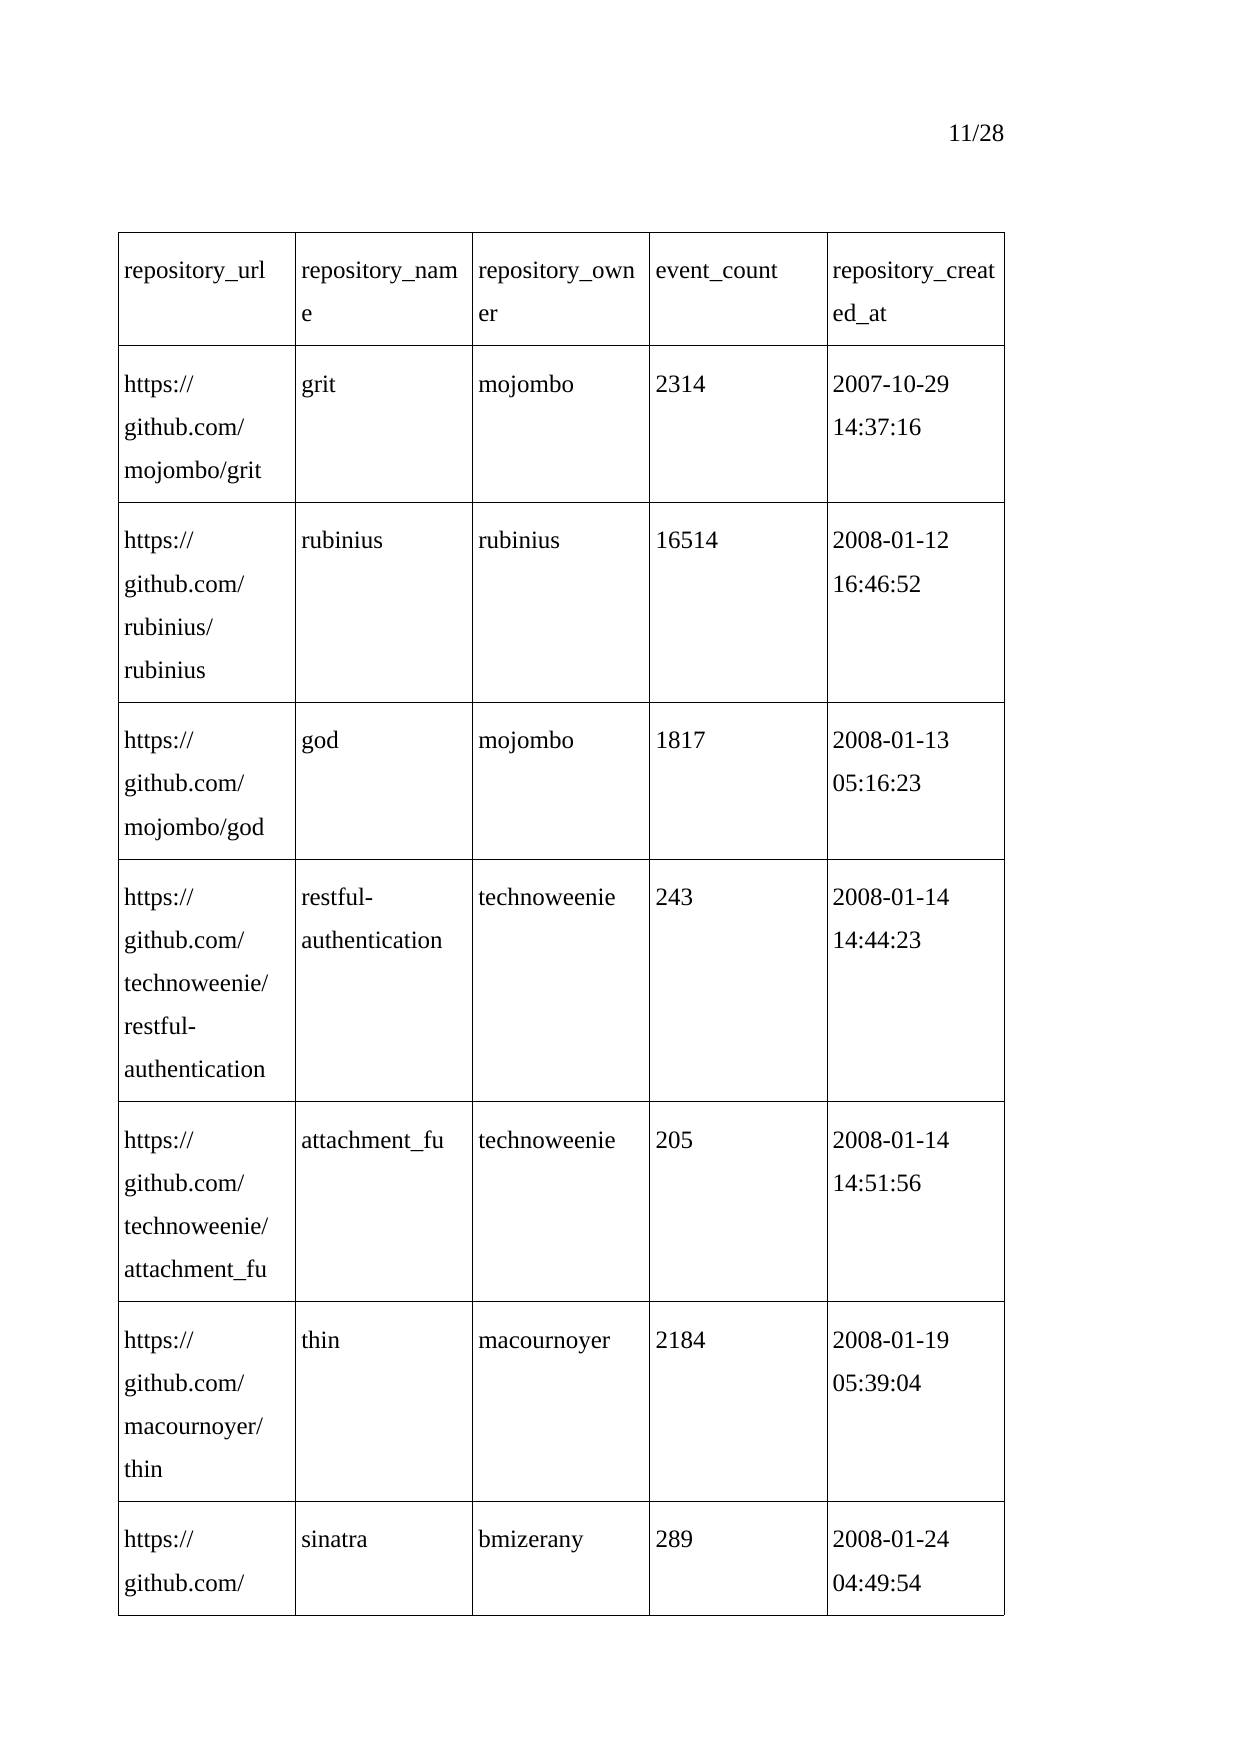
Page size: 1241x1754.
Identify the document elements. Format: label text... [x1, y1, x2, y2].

table_cell 2008-01-12 16:46:52 [828, 503, 1004, 702]
table_cell 2314 [650, 346, 827, 502]
table_cell 243 [650, 860, 827, 1101]
table_header repository_created_at [828, 233, 1004, 345]
table_cell technoweenie [473, 860, 649, 1101]
table_cell https://github.com/mojombo/god [119, 703, 295, 858]
table_cell 1817 [650, 703, 827, 858]
table_cell rubinius [473, 503, 649, 702]
table_cell 2008-01-14 14:44:23 [828, 860, 1004, 1101]
table_cell attachment_fu [296, 1102, 472, 1301]
table_cell 2008-01-14 14:51:56 [828, 1102, 1004, 1301]
table_cell technoweenie [473, 1102, 649, 1301]
table_cell macournoyer [473, 1302, 649, 1501]
table_cell thin [296, 1302, 472, 1501]
table_cell https://github.com/mojombo/grit [119, 346, 295, 502]
table_cell restful-authentication [296, 860, 472, 1101]
table_cell 2184 [650, 1302, 827, 1501]
table_cell 289 [650, 1502, 827, 1614]
table_cell god [296, 703, 472, 858]
table_cell 2008-01-13 05:16:23 [828, 703, 1004, 858]
table_cell 16514 [650, 503, 827, 702]
table_header event_count [650, 233, 827, 345]
table_cell 2007-10-29 14:37:16 [828, 346, 1004, 502]
table_cell 205 [650, 1102, 827, 1301]
table_cell https://github.com/technoweenie/restful-authentication [119, 860, 295, 1101]
table_cell mojombo [473, 703, 649, 858]
table_cell grit [296, 346, 472, 502]
table_header repository_url [119, 233, 295, 345]
table_cell 2008-01-24 04:49:54 [828, 1502, 1004, 1614]
table_cell sinatra [296, 1502, 472, 1614]
table_cell https://github.com/technoweenie/attachment_fu [119, 1102, 295, 1301]
table_cell https://github.com/ [119, 1502, 295, 1614]
table_cell mojombo [473, 346, 649, 502]
table_cell https://github.com/rubinius/rubinius [119, 503, 295, 702]
table_header repository_owner [473, 233, 649, 345]
table_cell 2008-01-19 05:39:04 [828, 1302, 1004, 1501]
table_cell https://github.com/macournoyer/thin [119, 1302, 295, 1501]
table_cell bmizerany [473, 1502, 649, 1614]
table_cell rubinius [296, 503, 472, 702]
table_header repository_name [296, 233, 472, 345]
